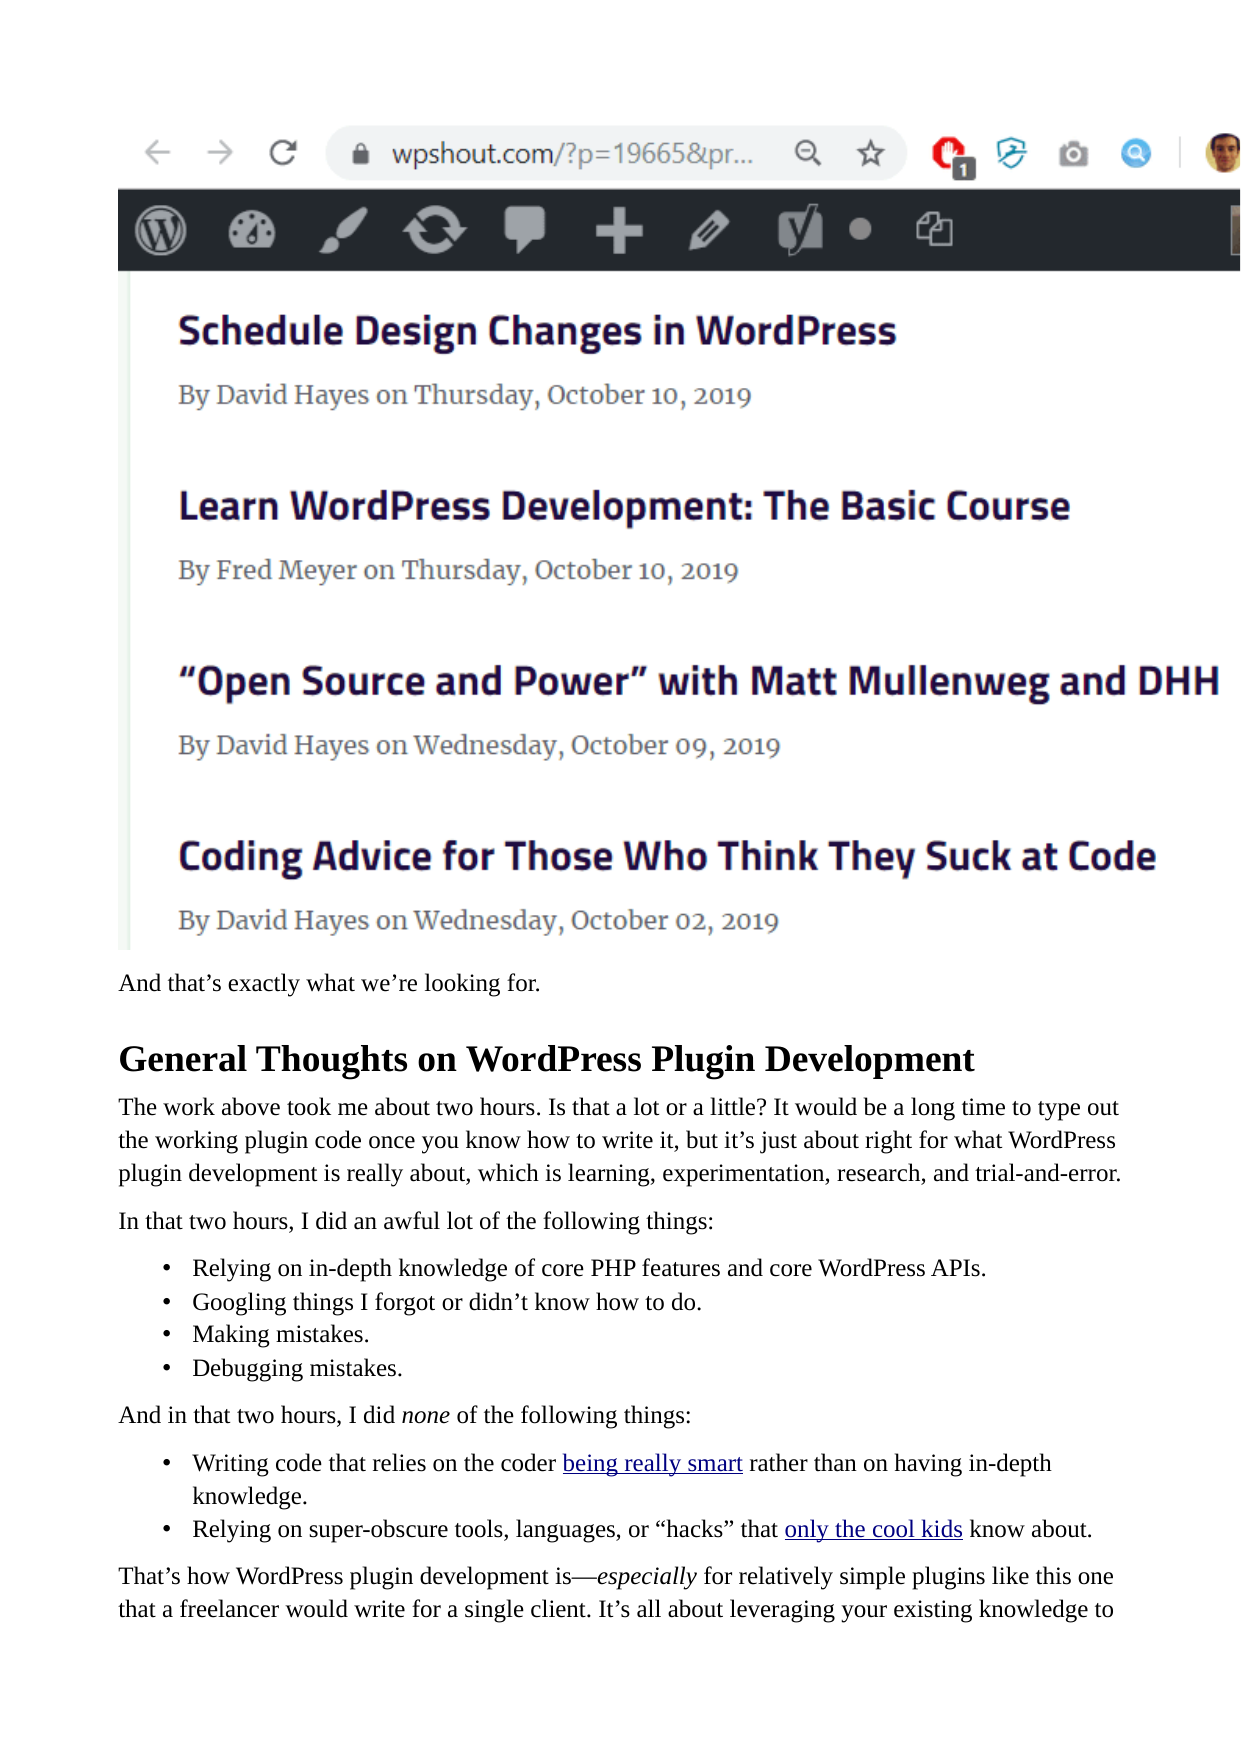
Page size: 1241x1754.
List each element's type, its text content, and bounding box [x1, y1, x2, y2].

picture [118, 118, 1241, 950]
list Making mistakes. [162, 1319, 1122, 1348]
list Relying on super-obscure tools, languages, or “hacks” that only the cool kids know about. [162, 1514, 1122, 1543]
list Googling things I forgot or didn’t know how to do. [162, 1287, 1122, 1315]
list Relying on in-depth knowledge of core PHP features and core WordPress APIs. [162, 1253, 1122, 1282]
subtitle General Thoughts on WordPress Plugin Development [118, 1037, 1122, 1080]
text And in that two hours, I did none of the following things: [118, 1400, 1122, 1429]
list Debugging mistakes. [162, 1353, 1122, 1381]
text And that’s exactly what we’re looking for. [118, 968, 1122, 997]
text That’s how WordPress plugin development is—especially for relatively simple plugins like this one that a freelancer would write for a single client. It’s all about leveraging your existing knowledge to [118, 1561, 1122, 1623]
text In that two hours, I did an awful lot of the following things: [118, 1206, 1122, 1235]
text The work above took me about two hours. Is that a lot or a little? It would be a long time to type out the working plugin code once you know how to write it, but it’s just about right for what WordPress plugin development is really about, which is learning, experimentation, research, and trial-and-error. [118, 1092, 1122, 1187]
list Writing code that relies on the coder being really smart rather than on having in-depth knowledge. [162, 1448, 1122, 1509]
